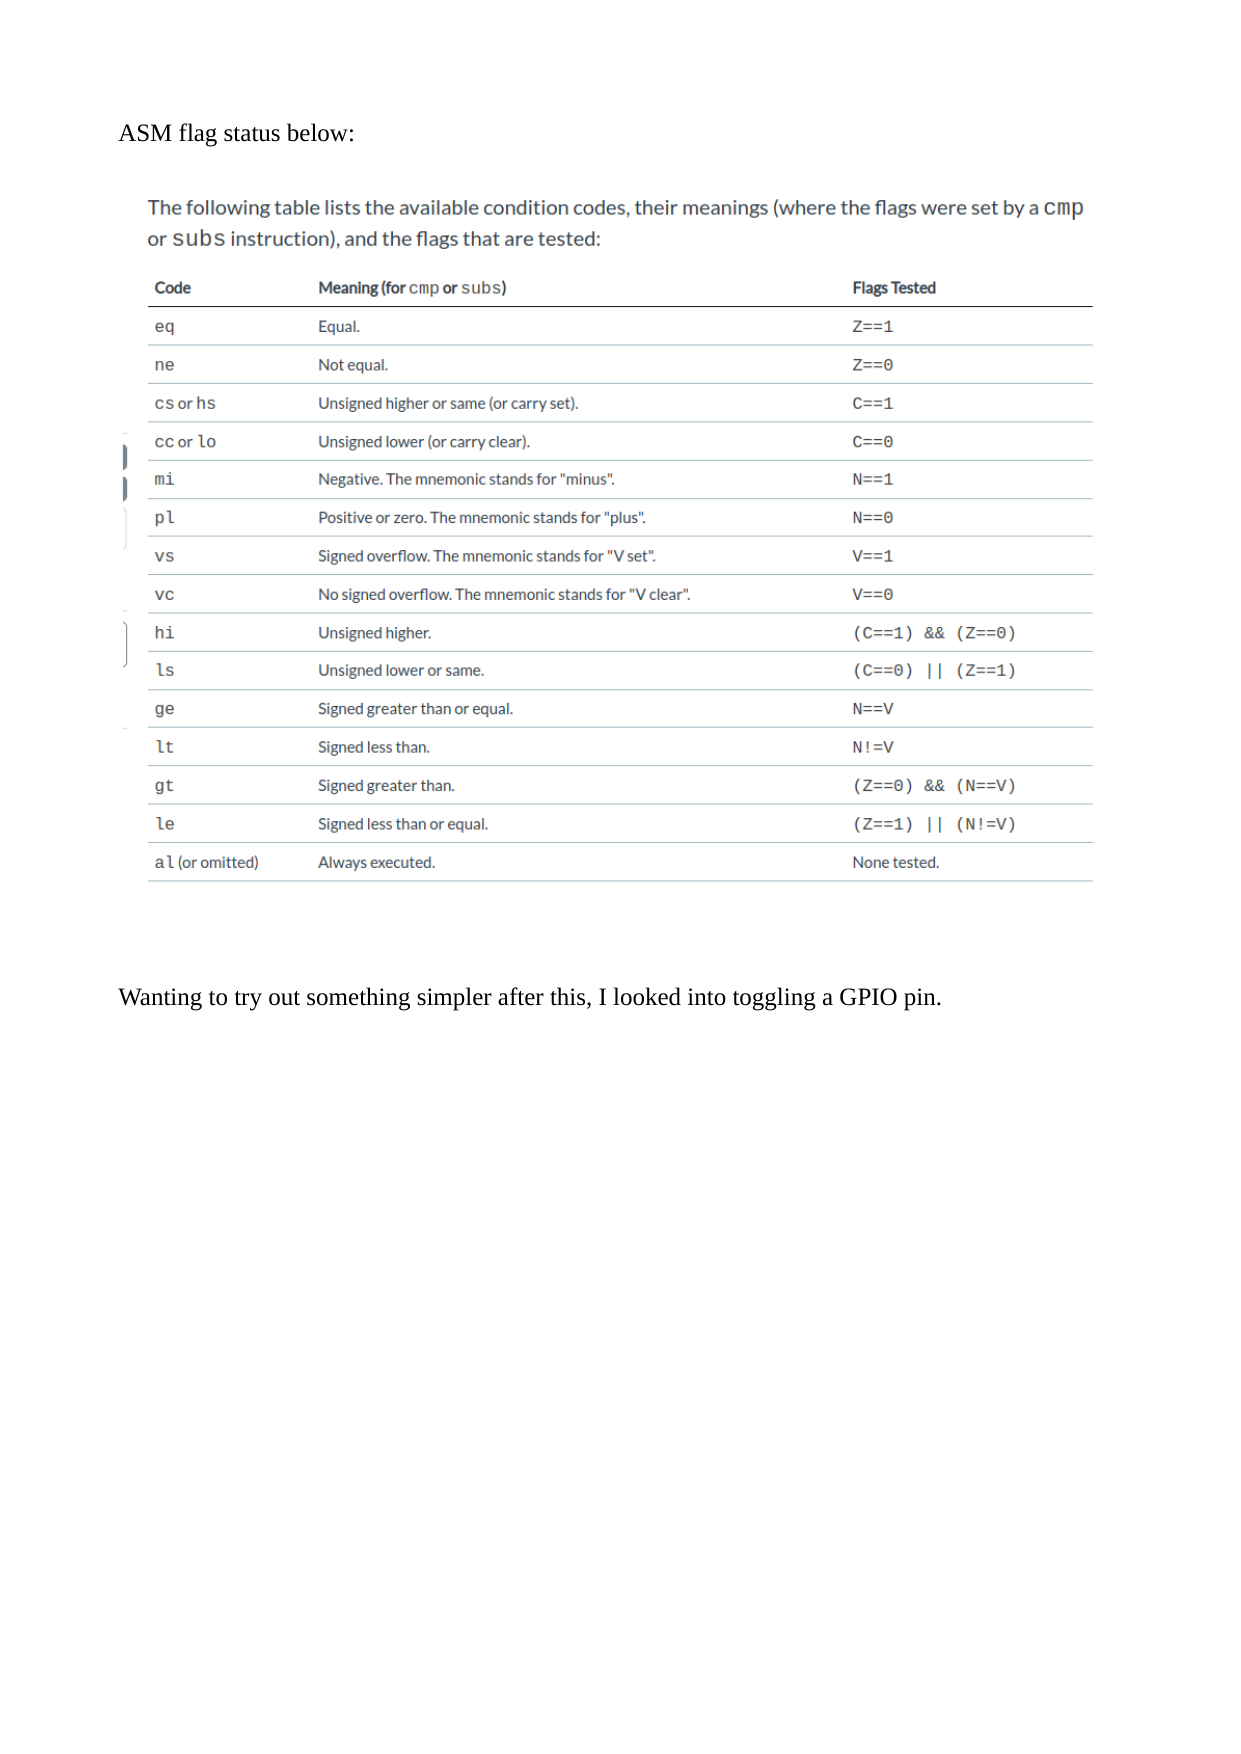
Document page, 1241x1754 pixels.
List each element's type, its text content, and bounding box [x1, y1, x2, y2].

text ASM flag status below: [118, 118, 1122, 147]
text Wanting to try out something simpler after this, I looked into toggling a GPIO pin. [118, 982, 1122, 1011]
picture [122, 170, 1127, 896]
